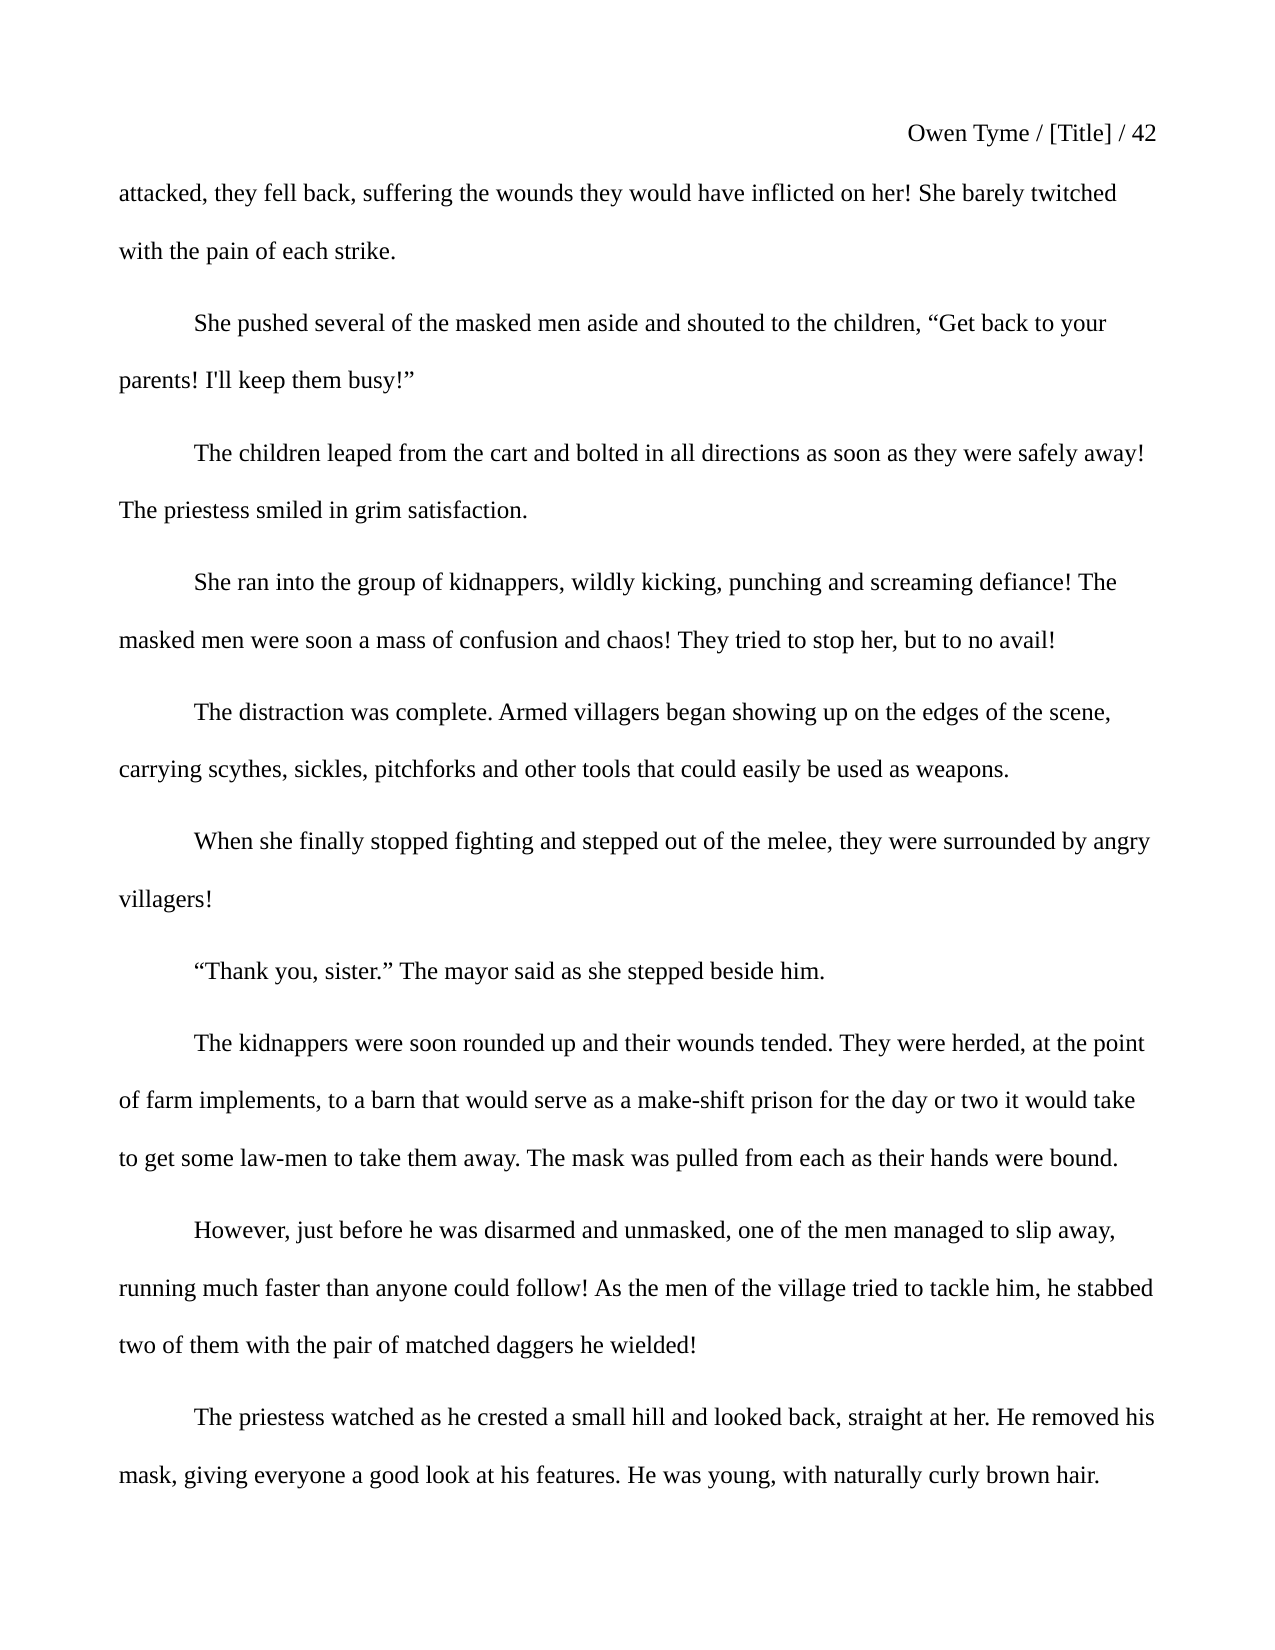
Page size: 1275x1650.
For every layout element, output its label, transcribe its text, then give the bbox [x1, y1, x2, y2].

text She pushed several of the masked men aside and shouted to the children, “Get back to your parents! I'll keep them busy!” [118, 308, 1156, 394]
text attacked, they fell back, suffering the wounds they would have inflicted on her! She barely twitched with the pain of each strike. [118, 178, 1156, 265]
text The priestess watched as he crested a small hill and looked back, straight at her. He removed his mask, giving everyone a good look at his features. He was young, with naturally curly brown hair. [118, 1402, 1156, 1488]
text However, just before he was disarmed and unmasked, one of the men managed to slip away, running much faster than anyone could follow! As the men of the village tried to tackle him, he stabbed two of them with the pair of matched daggers he wielded! [118, 1215, 1156, 1359]
text When she finally stopped fighting and stepped out of the melee, they were surrounded by angry villagers! [118, 826, 1156, 913]
text The children leaped from the cart and bolted in all directions as soon as they were safely away! The priestess smiled in grim satisfaction. [118, 438, 1156, 524]
text The distraction was complete. Armed villagers began showing up on the edges of the scene, carrying scythes, sickles, pitchforks and other tools that could easily be used as weapons. [118, 697, 1156, 783]
text “Thank you, sister.” The mayor said as she stepped beside him. [118, 956, 1156, 985]
text The kidnappers were soon rounded up and their wounds tended. They were herded, at the point of farm implements, to a barn that would serve as a make-shift prison for the day or two it would take to get some law-men to take them away. The mask was pulled from each as their hands were bound. [118, 1028, 1156, 1172]
text She ran into the group of kidnappers, wildly kicking, punching and screaming defiance! The masked men were soon a mass of confusion and chaos! They tried to stop her, but to no avail! [118, 567, 1156, 653]
